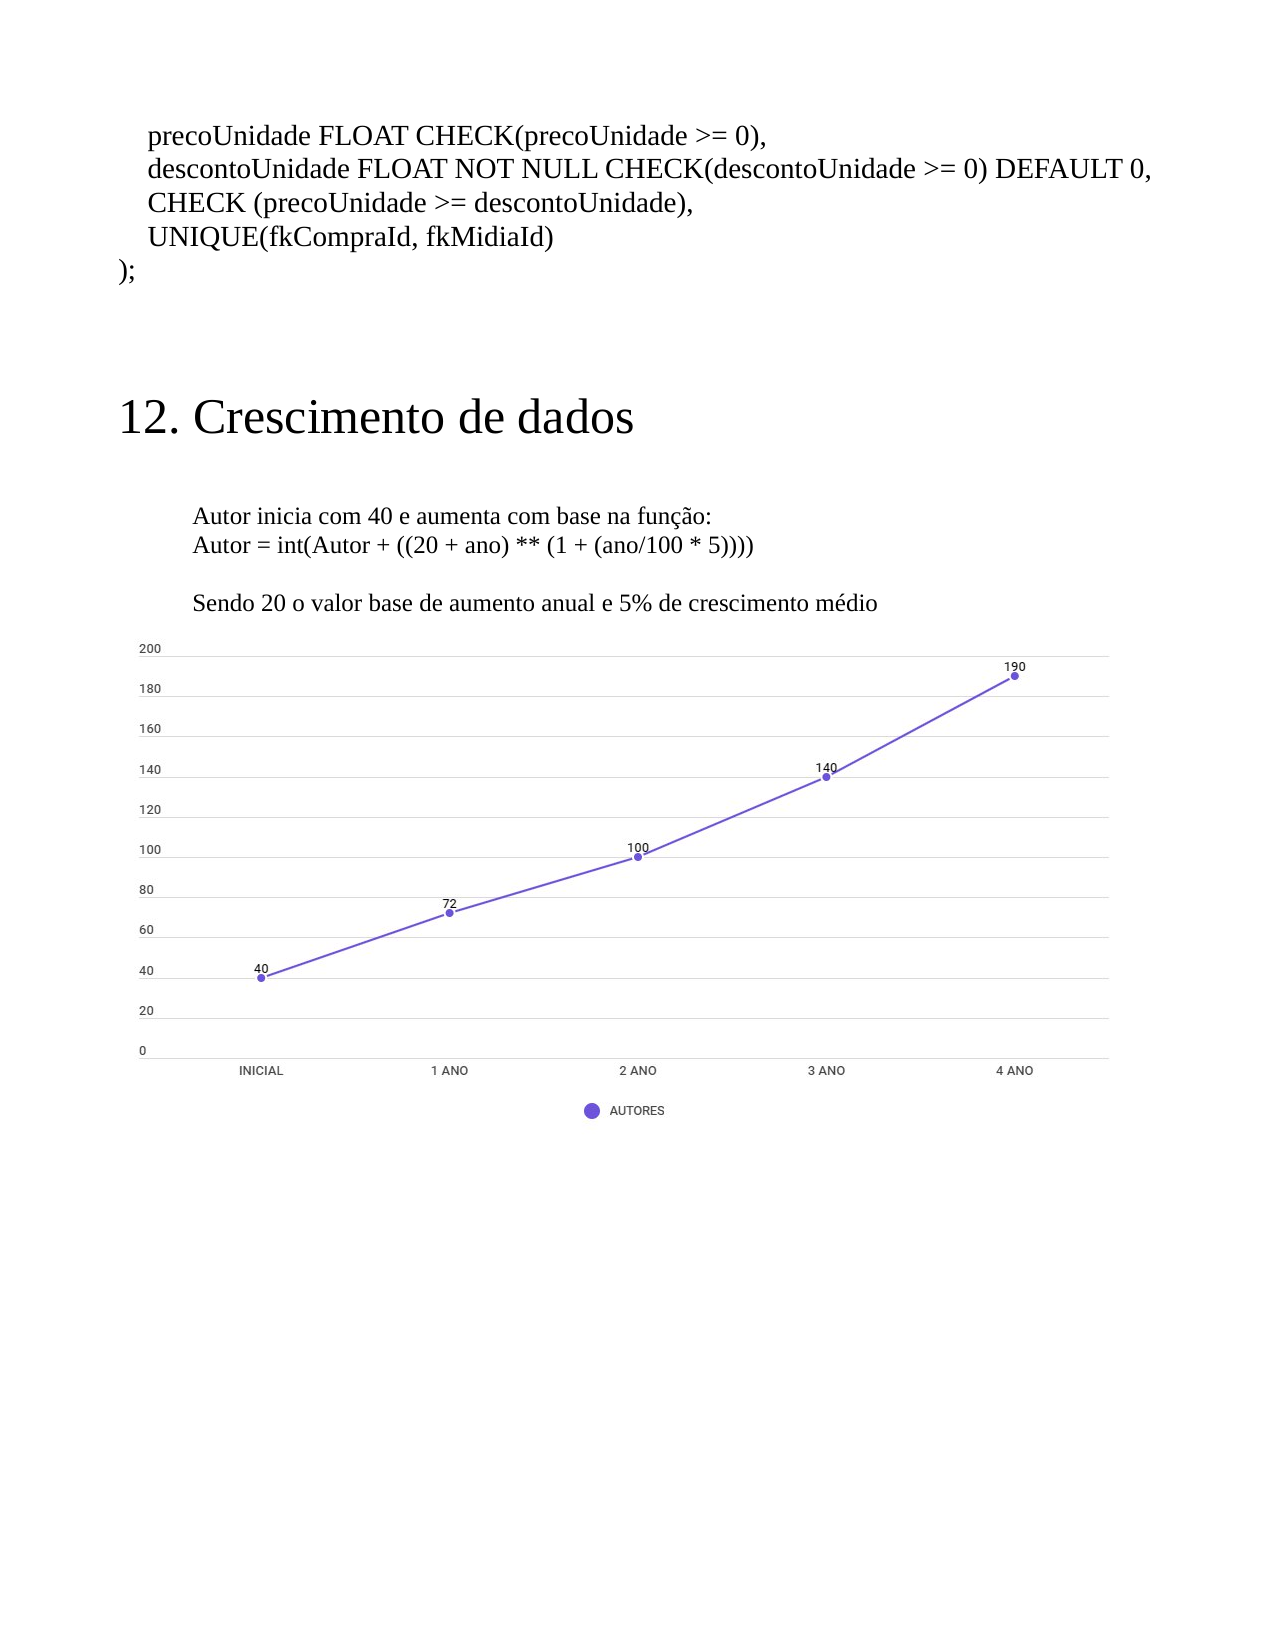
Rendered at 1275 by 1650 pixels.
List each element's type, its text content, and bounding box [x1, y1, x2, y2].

text Sendo 20 o valor base de aumento anual e 5% de crescimento médio [118, 588, 1157, 616]
text Autor inicia com 40 e aumenta com base na função: [118, 501, 1157, 530]
picture [118, 622, 1157, 1159]
text UNIQUE(fkCompraId, fkMidiaId) [118, 219, 1157, 252]
text Autor = int(Autor + ((20 + ano) ** (1 + (ano/100 * 5)))) [118, 530, 1157, 559]
text ); [118, 252, 1157, 286]
text CHECK (precoUnidade >= descontoUnidade), [118, 185, 1157, 219]
text 12. Crescimento de dados [118, 386, 1157, 444]
text precoUnidade FLOAT CHECK(precoUnidade >= 0), [118, 118, 1157, 152]
text descontoUnidade FLOAT NOT NULL CHECK(descontoUnidade >= 0) DEFAULT 0, [118, 152, 1157, 185]
